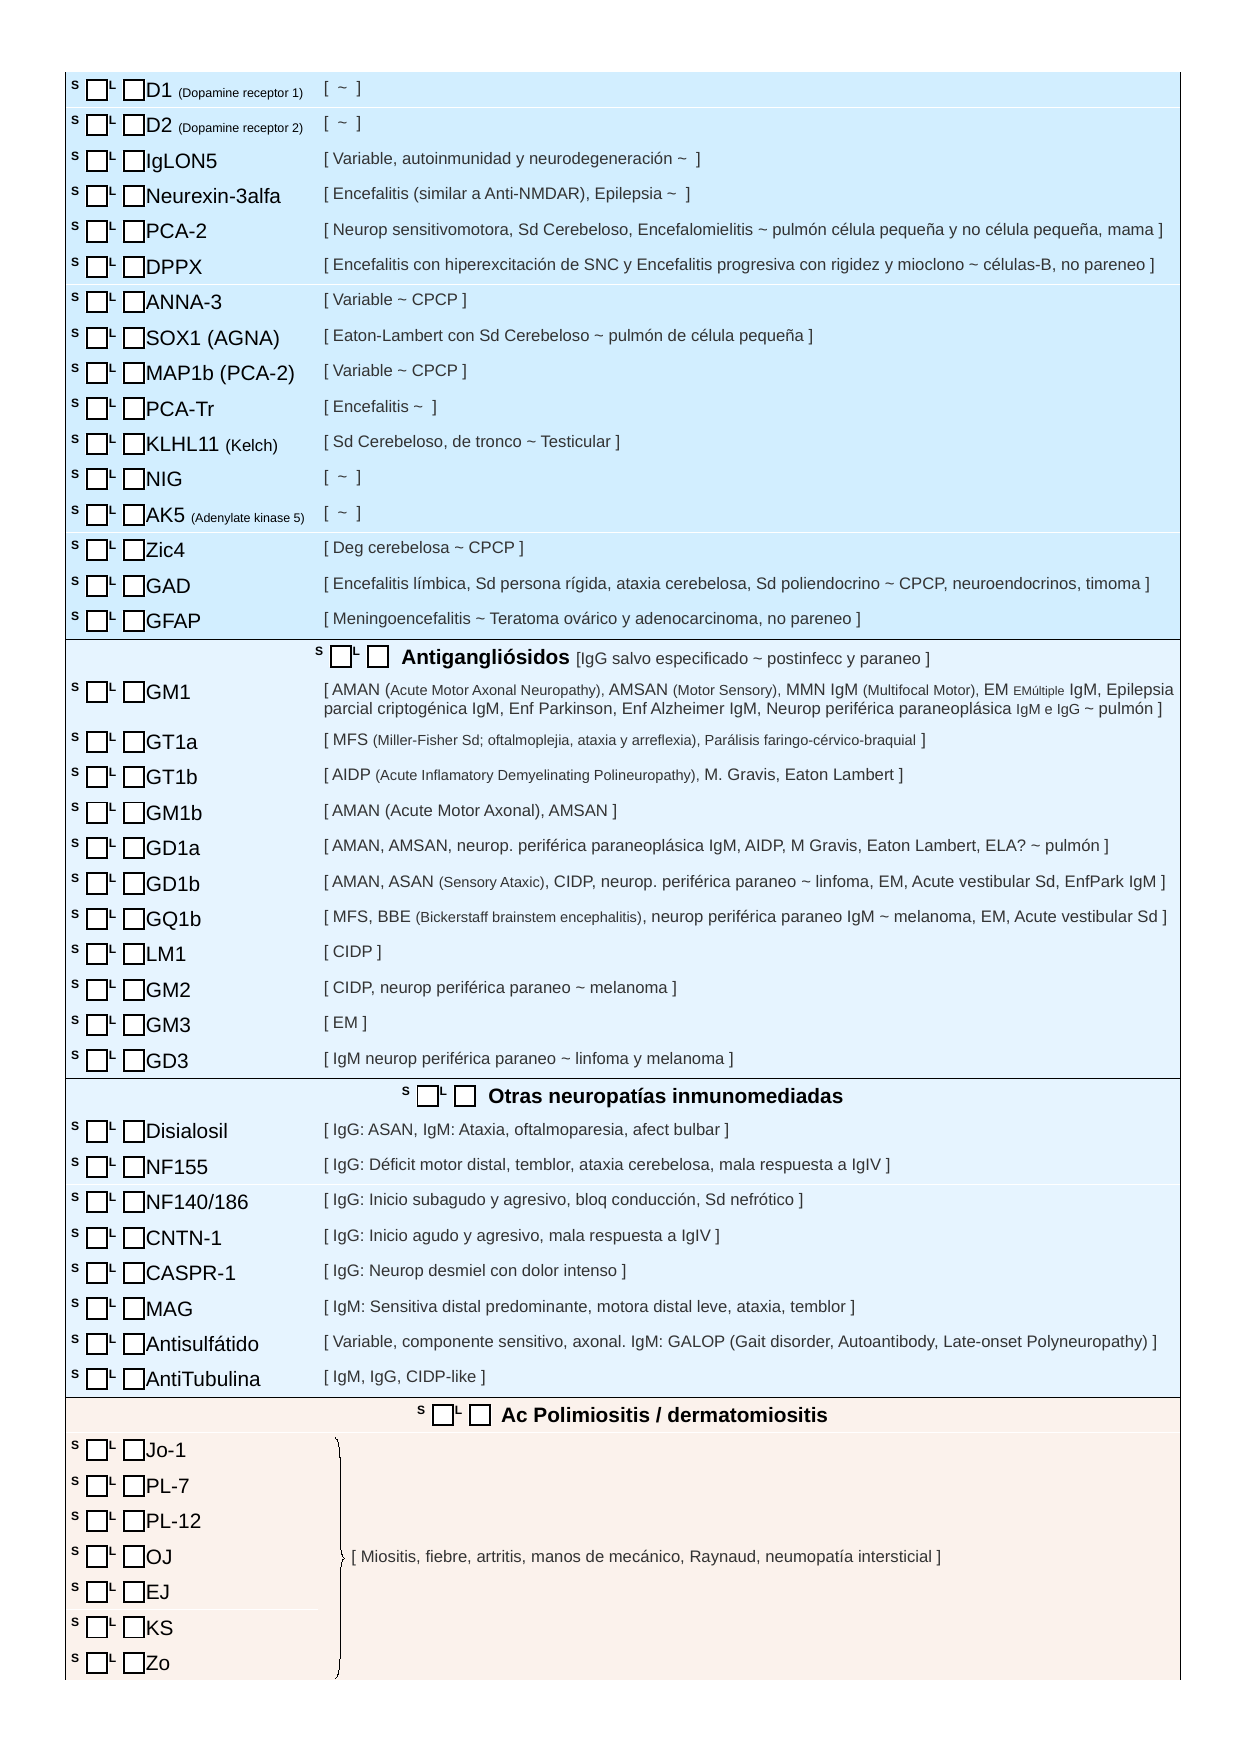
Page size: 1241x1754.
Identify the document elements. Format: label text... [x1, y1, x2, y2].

table_cell [ CIDP, neurop periférica paraneo ~ melanoma ] [318, 972, 1180, 1007]
table_cell S L GD3 [66, 1043, 318, 1078]
table_cell S L GFAP [66, 603, 318, 639]
table_cell S L PCA-Tr [66, 391, 318, 426]
table_cell S L IgLON5 [66, 143, 318, 178]
table_cell [ Deg cerebelosa ~ CPCP ] [318, 533, 1180, 568]
table_cell [ IgM neurop periférica paraneo ~ linfoma y melanoma ] [318, 1043, 1180, 1078]
table_cell [ Miositis, fiebre, artritis, manos de mecánico, Raynaud, neumopatía intersticial ] [318, 1433, 1180, 1680]
table_cell S L Jo-1 [66, 1433, 318, 1468]
table_cell S L GT1a [66, 724, 318, 759]
table_cell S L CASPR-1 [66, 1255, 318, 1291]
table_cell [ Eaton-Lambert con Sd Cerebeloso ~ pulmón de célula pequeña ] [318, 320, 1180, 355]
table_cell S L D1 (Dopamine receptor 1) [66, 72, 318, 107]
table_cell S L PCA-2 [66, 214, 318, 249]
table_cell [ IgM: Sensitiva distal predominante, motora distal leve, ataxia, temblor ] [318, 1291, 1180, 1326]
table_cell [ ~ ] [318, 462, 1180, 497]
table_cell [ IgG: Déficit motor distal, temblor, ataxia cerebelosa, mala respuesta a IgIV ] [318, 1149, 1180, 1184]
table_cell S L NIG [66, 462, 318, 497]
table_cell [ ~ ] [318, 108, 1180, 143]
table_cell [ Variable, componente sensitivo, axonal. IgM: GALOP (Gait disorder, Autoantibody, Late-onset Polyneuropathy) ] [318, 1326, 1180, 1362]
table_cell [ ~ ] [318, 497, 1180, 532]
table_cell [ EM ] [318, 1007, 1180, 1043]
table_cell [ IgG: Inicio subagudo y agresivo, bloq conducción, Sd nefrótico ] [318, 1185, 1180, 1220]
table_cell [ Encefalitis con hiperexcitación de SNC y Encefalitis progresiva con rigidez y mioclono ~ células-B, no pareneo ] [318, 249, 1180, 284]
table_cell S L Zo [66, 1645, 318, 1680]
table_cell S L GD1b [66, 866, 318, 901]
table_cell S L NF140/186 [66, 1185, 318, 1220]
table_cell [ Encefalitis límbica, Sd persona rígida, ataxia cerebelosa, Sd poliendocrino ~ CPCP, neuroendocrinos, timoma ] [318, 568, 1180, 603]
table_cell [ CIDP ] [318, 936, 1180, 972]
table_cell S L GM1 [66, 674, 318, 724]
table_cell S L Antisulfátido [66, 1326, 318, 1362]
table_cell S L PL-7 [66, 1468, 318, 1503]
table_cell S L GM3 [66, 1007, 318, 1043]
table_cell [ Sd Cerebeloso, de tronco ~ Testicular ] [318, 426, 1180, 462]
table_cell [ Meningoencefalitis ~ Teratoma ovárico y adenocarcinoma, no pareneo ] [318, 603, 1180, 639]
table_cell S L NF155 [66, 1149, 318, 1184]
table_cell S L PL-12 [66, 1503, 318, 1539]
table_cell S L Zic4 [66, 533, 318, 568]
table_cell S L MAG [66, 1291, 318, 1326]
table_cell S L KS [66, 1610, 318, 1645]
table_cell S L DPPX [66, 249, 318, 284]
table_cell [ AIDP (Acute Inflamatory Demyelinating Polineuropathy), M. Gravis, Eaton Lambert ] [318, 759, 1180, 795]
table_cell S L GQ1b [66, 901, 318, 936]
table_cell [ Variable ~ CPCP ] [318, 355, 1180, 391]
table_cell [ Encefalitis (similar a Anti-NMDAR), Epilepsia ~ ] [318, 178, 1180, 214]
table_cell [ MFS (Miller-Fisher Sd; oftalmoplejia, ataxia y arreflexia), Parálisis faringo-cérvico-braquial ] [318, 724, 1180, 759]
table_cell S L GT1b [66, 759, 318, 795]
table_cell [ AMAN, ASAN (Sensory Ataxic), CIDP, neurop. periférica paraneo ~ linfoma, EM, Acute vestibular Sd, EnfPark IgM ] [318, 866, 1180, 901]
table_cell S L LM1 [66, 936, 318, 972]
table_cell [ AMAN, AMSAN, neurop. periférica paraneoplásica IgM, AIDP, M Gravis, Eaton Lambert, ELA? ~ pulmón ] [318, 830, 1180, 866]
table_cell S L GM2 [66, 972, 318, 1007]
table_cell [ AMAN (Acute Motor Axonal), AMSAN ] [318, 795, 1180, 830]
table_cell [ Variable, autoinmunidad y neurodegeneración ~ ] [318, 143, 1180, 178]
table_cell S L Ac Polimiositis / dermatomiositis [66, 1398, 1180, 1432]
table_cell S L SOX1 (AGNA) [66, 320, 318, 355]
table_cell S L GAD [66, 568, 318, 603]
table_cell S L AK5 (Adenylate kinase 5) [66, 497, 318, 532]
table_cell [ ~ ] [318, 72, 1180, 107]
table_cell S L CNTN-1 [66, 1220, 318, 1255]
table_cell S L Neurexin-3alfa [66, 178, 318, 214]
table_cell [ MFS, BBE (Bickerstaff brainstem encephalitis), neurop periférica paraneo IgM ~ melanoma, EM, Acute vestibular Sd ] [318, 901, 1180, 936]
table_cell S L Disialosil [66, 1114, 318, 1149]
table_cell S L OJ [66, 1539, 318, 1574]
table_cell S L EJ [66, 1574, 318, 1609]
table_cell [ Neurop sensitivomotora, Sd Cerebeloso, Encefalomielitis ~ pulmón célula pequeña y no célula pequeña, mama ] [318, 214, 1180, 249]
table_cell S L GM1b [66, 795, 318, 830]
table_cell [ IgG: ASAN, IgM: Ataxia, oftalmoparesia, afect bulbar ] [318, 1114, 1180, 1149]
table_cell [ IgG: Inicio agudo y agresivo, mala respuesta a IgIV ] [318, 1220, 1180, 1255]
table_cell S L Antigangliósidos [IgG salvo especificado ~ postinfecc y paraneo ] [66, 640, 1180, 674]
table_cell S L AntiTubulina [66, 1362, 318, 1397]
table_cell [ Encefalitis ~ ] [318, 391, 1180, 426]
table_cell [ AMAN (Acute Motor Axonal Neuropathy), AMSAN (Motor Sensory), MMN IgM (Multifocal Motor), EM EMúltiple IgM, Epilepsia parcial criptogénica IgM, Enf Parkinson, Enf Alzheimer IgM, Neurop periférica paraneoplásica IgM e IgG ~ pulmón ] [318, 674, 1180, 724]
table_cell S L GD1a [66, 830, 318, 866]
table_cell S L Otras neuropatías inmunomediadas [66, 1079, 1180, 1114]
table_cell S L MAP1b (PCA-2) [66, 355, 318, 391]
table_cell [ Variable ~ CPCP ] [318, 285, 1180, 320]
table_cell S L KLHL11 (Kelch) [66, 426, 318, 462]
table_cell S L ANNA-3 [66, 285, 318, 320]
table_cell [ IgM, IgG, CIDP-like ] [318, 1362, 1180, 1397]
table_cell [ IgG: Neurop desmiel con dolor intenso ] [318, 1255, 1180, 1291]
table_cell S L D2 (Dopamine receptor 2) [66, 108, 318, 143]
